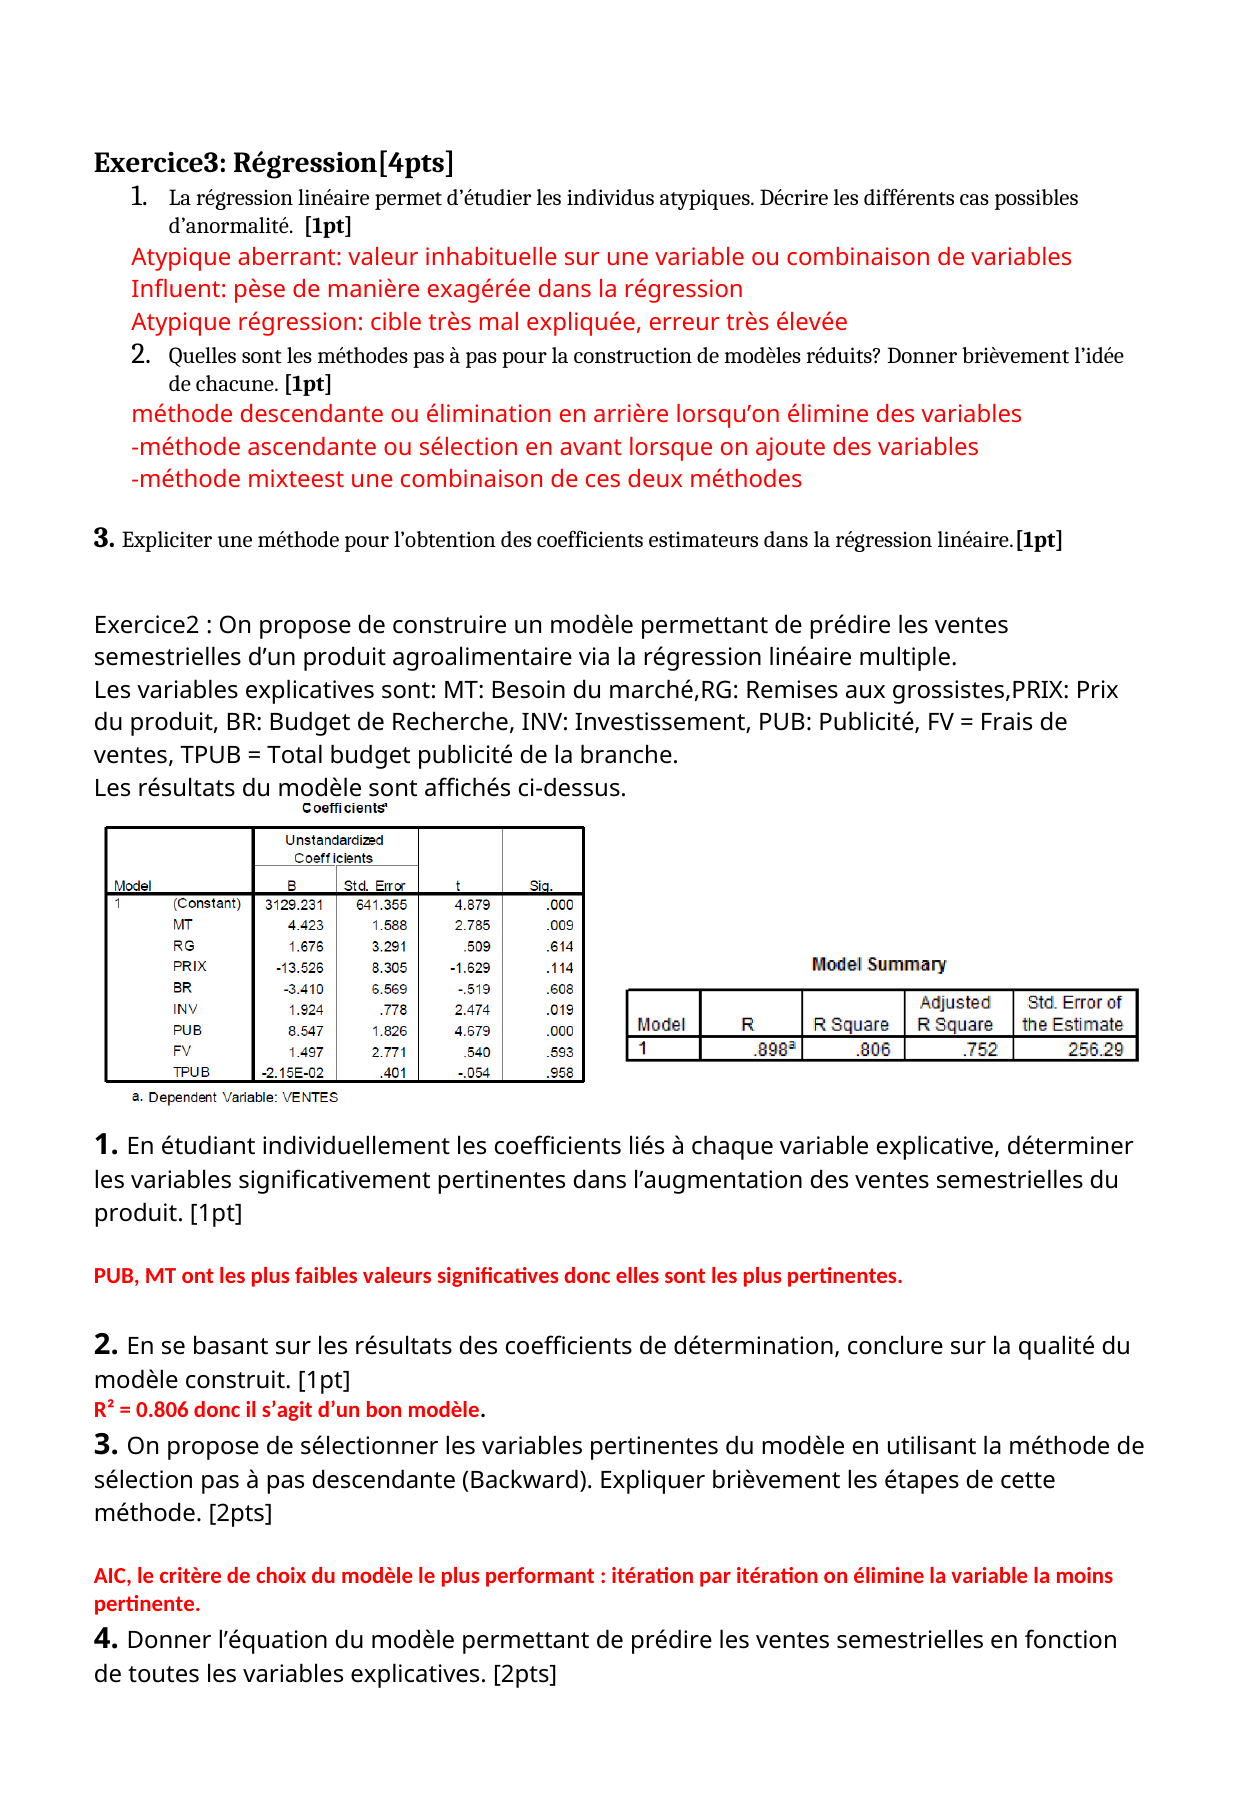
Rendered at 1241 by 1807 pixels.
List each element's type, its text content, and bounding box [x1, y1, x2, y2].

text R² = 0.806 donc il s’agit d’un bon modèle. [94, 1395, 1146, 1423]
text méthode descendante ou élimination en arrière lorsqu’on élimine des variables [131, 397, 1146, 429]
text Exercice2 : On propose de construire un modèle permettant de prédire les ventes semestrielles d’un produit agroalimentaire via la régression linéaire multiple. [94, 607, 1146, 673]
text -méthode ascendante ou sélection en avant lorsque on ajoute des variables [131, 429, 1146, 462]
text Les résultats du modèle sont affichés ci-dessus. [94, 770, 1146, 803]
text Les variables explicatives sont: MT: Besoin du marché,RG: Remises aux grossistes,PRIX: Prix du produit, BR: Budget de Recherche, INV: Investissement, PUB: Publicité, FV = Frais de ventes, TPUB = Total budget publicité de la branche. [94, 673, 1146, 770]
text Exercice3: Régression[4pts] [94, 146, 1146, 179]
text AIC, le critère de choix du modèle le plus performant : itération par itération on élimine la variable la moins pertinente. [94, 1561, 1146, 1617]
text Atypique aberrant: valeur inhabituelle sur une variable ou combinaison de variables [131, 239, 1146, 272]
text 1. En étudiant individuellement les coefficients liés à chaque variable explicative, déterminer les variables significativement pertinentes dans l’augmentation des ventes semestrielles du produit. [1pt] [94, 1124, 1146, 1228]
list La régression linéaire permet d’étudier les individus atypiques. Décrire les différents cas possibles d’anormalité. [1pt] [131, 179, 1146, 239]
text 2. En se basant sur les résultats des coefficients de détermination, conclure sur la qualité du modèle construit. [1pt] [94, 1323, 1146, 1395]
text PUB, MT ont les plus faibles valeurs significatives donc elles sont les plus pertinentes. [94, 1261, 1146, 1289]
text 3. On propose de sélectionner les variables pertinentes du modèle en utilisant la méthode de sélection pas à pas descendante (Backward). Expliquer brièvement les étapes de cette méthode. [2pts] [94, 1423, 1146, 1528]
text Atypique régression: cible très mal expliquée, erreur très élevée [131, 304, 1146, 337]
text -méthode mixteest une combinaison de ces deux méthodes [131, 462, 1146, 495]
list Quelles sont les méthodes pas à pas pour la construction de modèles réduits? Donner brièvement l’idée de chacune. [1pt] [131, 337, 1146, 397]
text 3. Expliciter une méthode pour l’obtention des coefficients estimateurs dans la régression linéaire.[1pt] [94, 521, 1146, 555]
text Influent: pèse de manière exagérée dans la régression [131, 272, 1146, 304]
text 4. Donner l’équation du modèle permettant de prédire les ventes semestrielles en fonction de toutes les variables explicatives. [2pts] [94, 1617, 1146, 1689]
